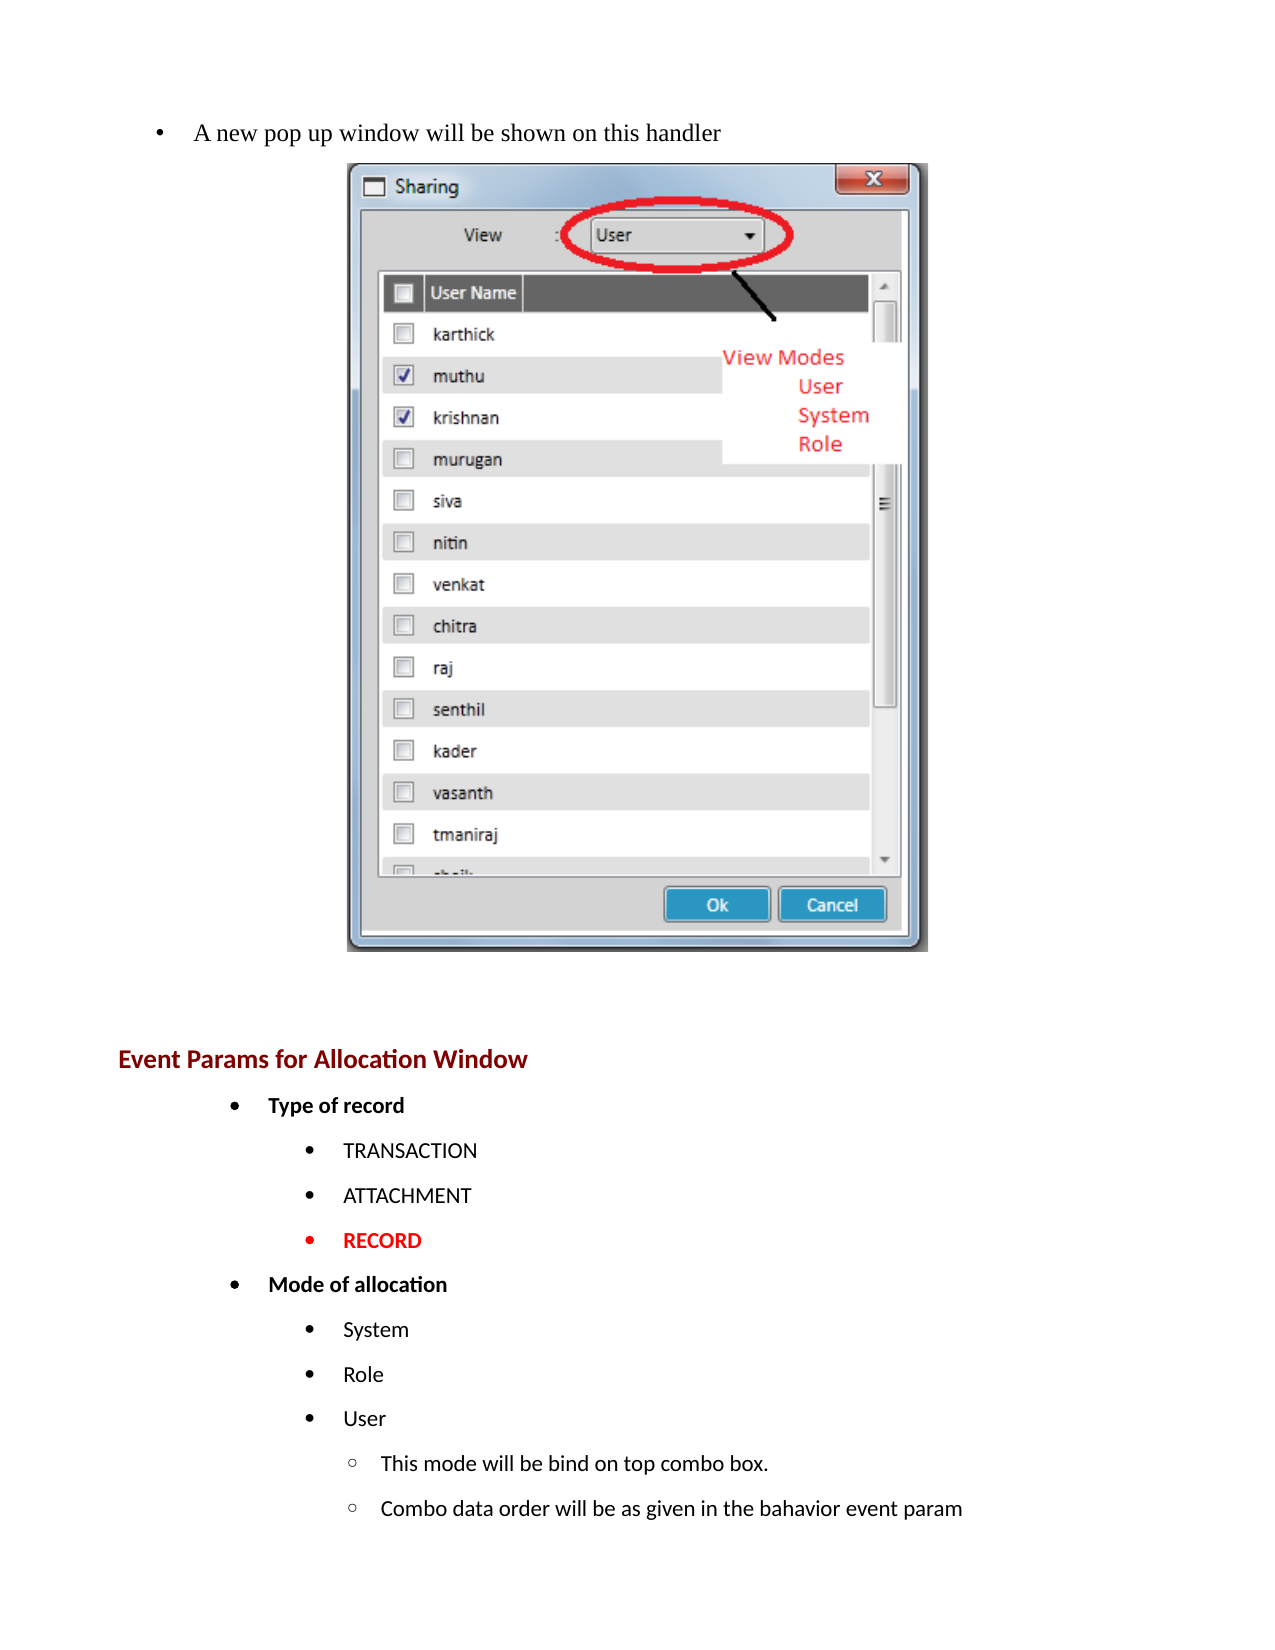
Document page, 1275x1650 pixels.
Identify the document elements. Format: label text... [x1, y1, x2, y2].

list RECORD [306, 1226, 1157, 1254]
list Role [306, 1360, 1157, 1388]
list Type of record [231, 1092, 1157, 1120]
list A new pop up window will be shown on this handler [156, 118, 1157, 147]
list TRANSACTION [306, 1136, 1157, 1164]
list Mode of allocation [231, 1270, 1157, 1298]
list Combo data order will be as given in the bahavior event param [343, 1494, 1157, 1522]
list Event Params for Allocation Window [118, 1042, 1157, 1075]
list System [306, 1315, 1157, 1343]
list User [306, 1404, 1157, 1432]
list This mode will be bind on top combo box. [343, 1449, 1157, 1477]
list ATTACHMENT [306, 1181, 1157, 1209]
